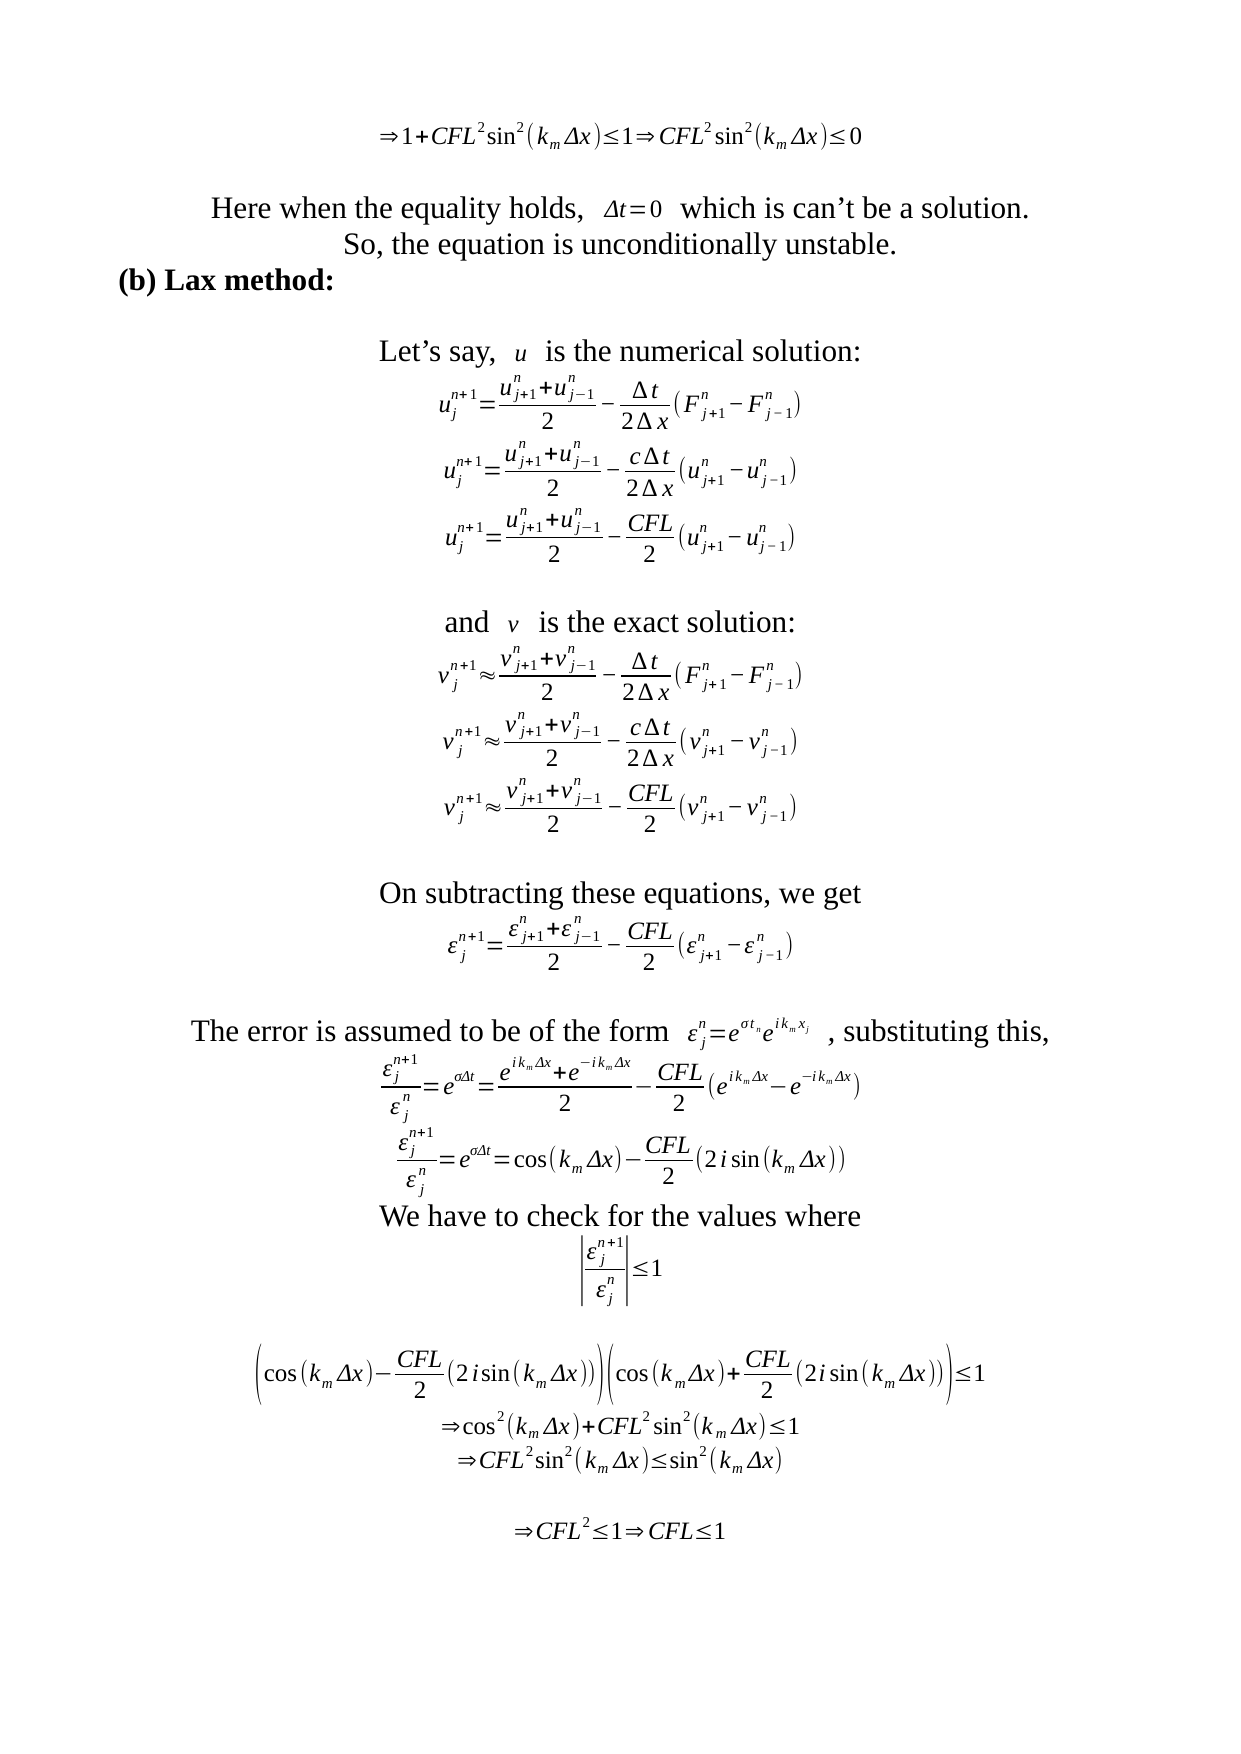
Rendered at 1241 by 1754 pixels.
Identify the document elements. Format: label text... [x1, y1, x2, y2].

text Here when the equality holds,which is can’t be a solution. [118, 189, 1122, 225]
text (b) Lax method: [118, 261, 1122, 297]
text Let’s say,is the numerical solution: [118, 333, 1122, 369]
text On subtracting these equations, we get [118, 874, 1122, 910]
text So, the equation is unconditionally unstable. [118, 225, 1122, 261]
text We have to check for the values where [118, 1197, 1122, 1233]
text andis the exact solution: [118, 603, 1122, 639]
text The error is assumed to be of the form, substituting this, [118, 1012, 1122, 1050]
